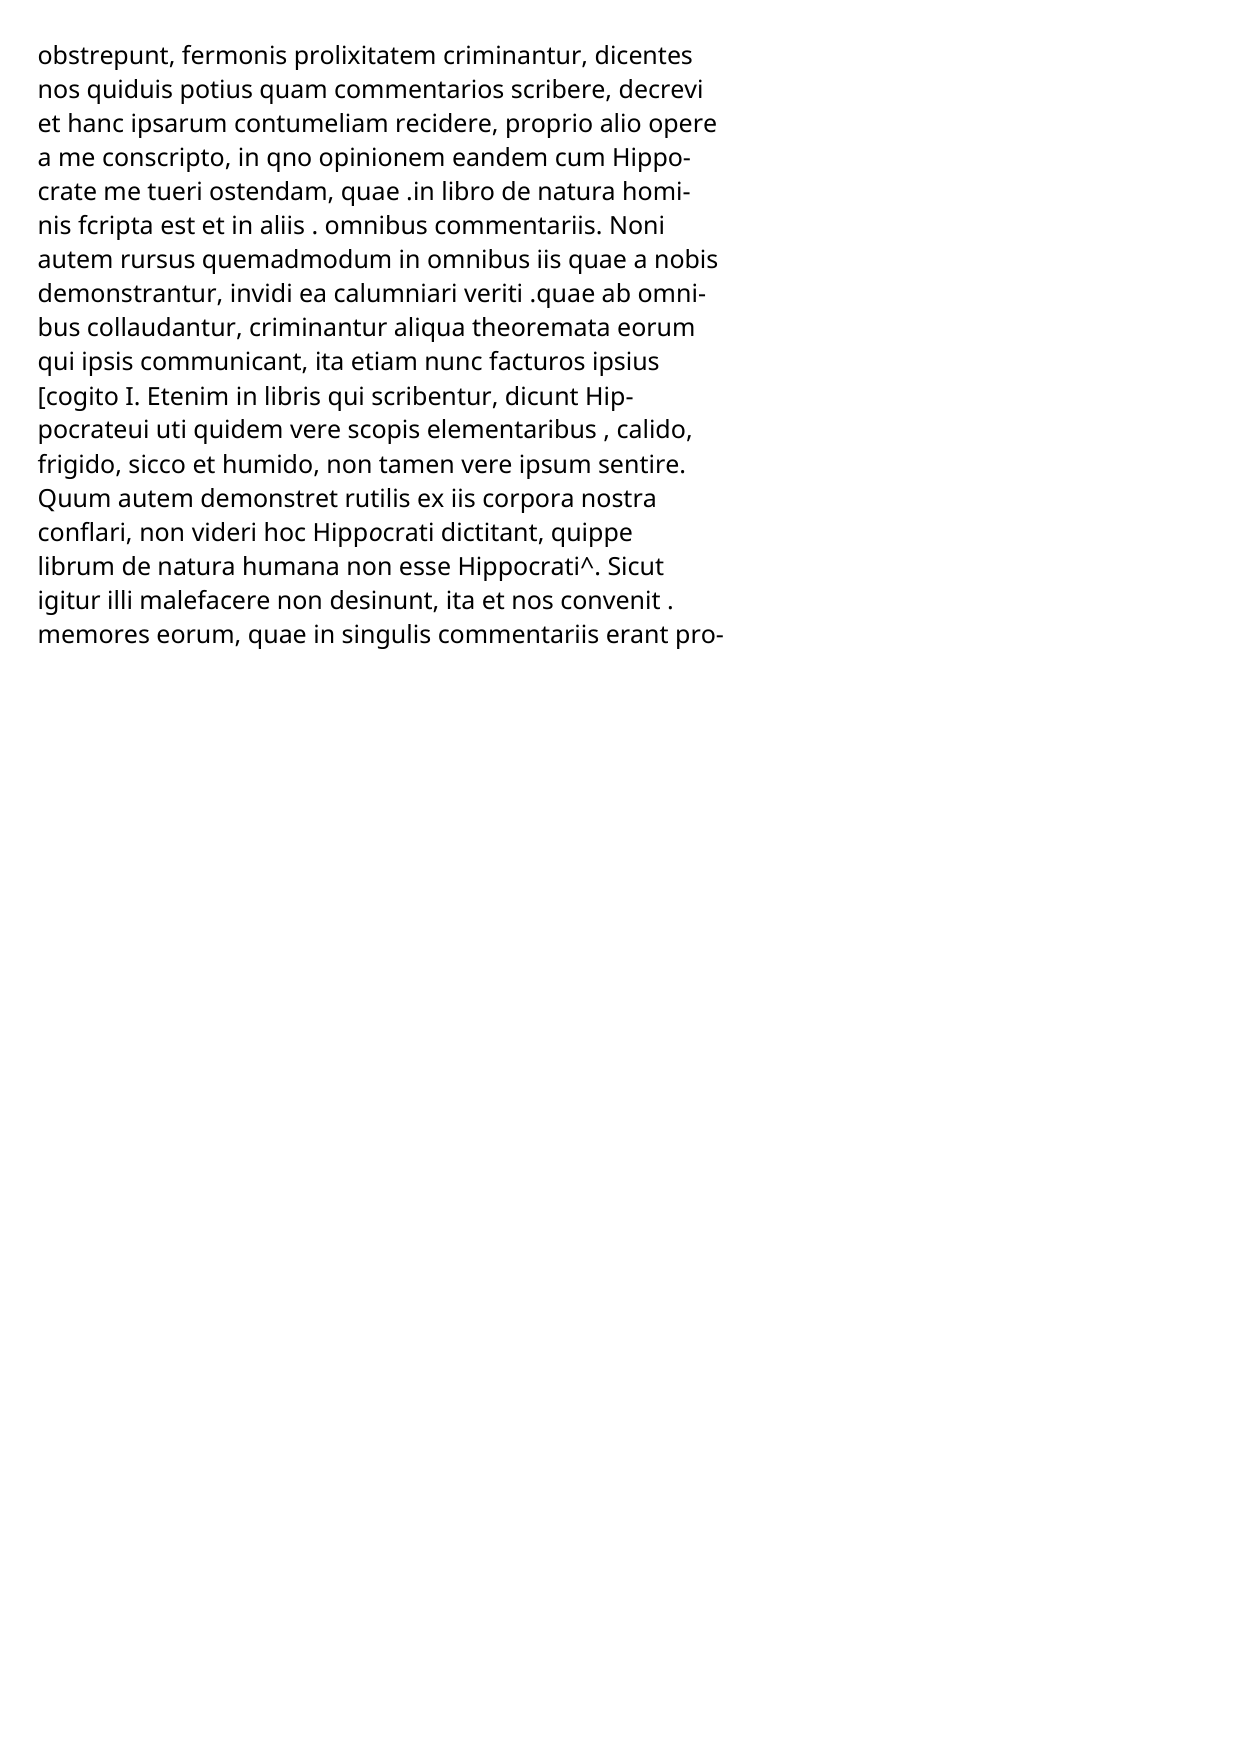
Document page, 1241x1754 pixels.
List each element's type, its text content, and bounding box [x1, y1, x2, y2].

text obstrepunt, fermonis prolixitatem criminantur, dicentes nos quiduis potius quam commentarios scribere, decrevi et hanc ipsarum contumeliam recidere, proprio alio opere a me conscripto, in qno opinionem eandem cum Hippo- crate me tueri ostendam, quae .in libro de natura homi- nis fcripta est et in aliis . omnibus commentariis. Noni autem rursus quemadmodum in omnibus iis quae a nobis demonstrantur, invidi ea calumniari veriti .quae ab omni- bus collaudantur, criminantur aliqua theoremata eorum qui ipsis communicant, ita etiam nunc facturos ipsius [cogito I. Etenim in libris qui scribentur, dicunt Hip- pocrateui uti quidem vere scopis elementaribus , calido, frigido, sicco et humido, non tamen vere ipsum sentire. Quum autem demonstret rutilis ex iis corpora nostra conflari, non videri hoc Hippocrati dictitant, quippe librum de natura humana non esse Hippocrati^. Sicut igitur illi malefacere non desinunt, ita et nos convenit . memores eorum, quae in singulis commentariis erant pro- [37, 37, 1203, 651]
